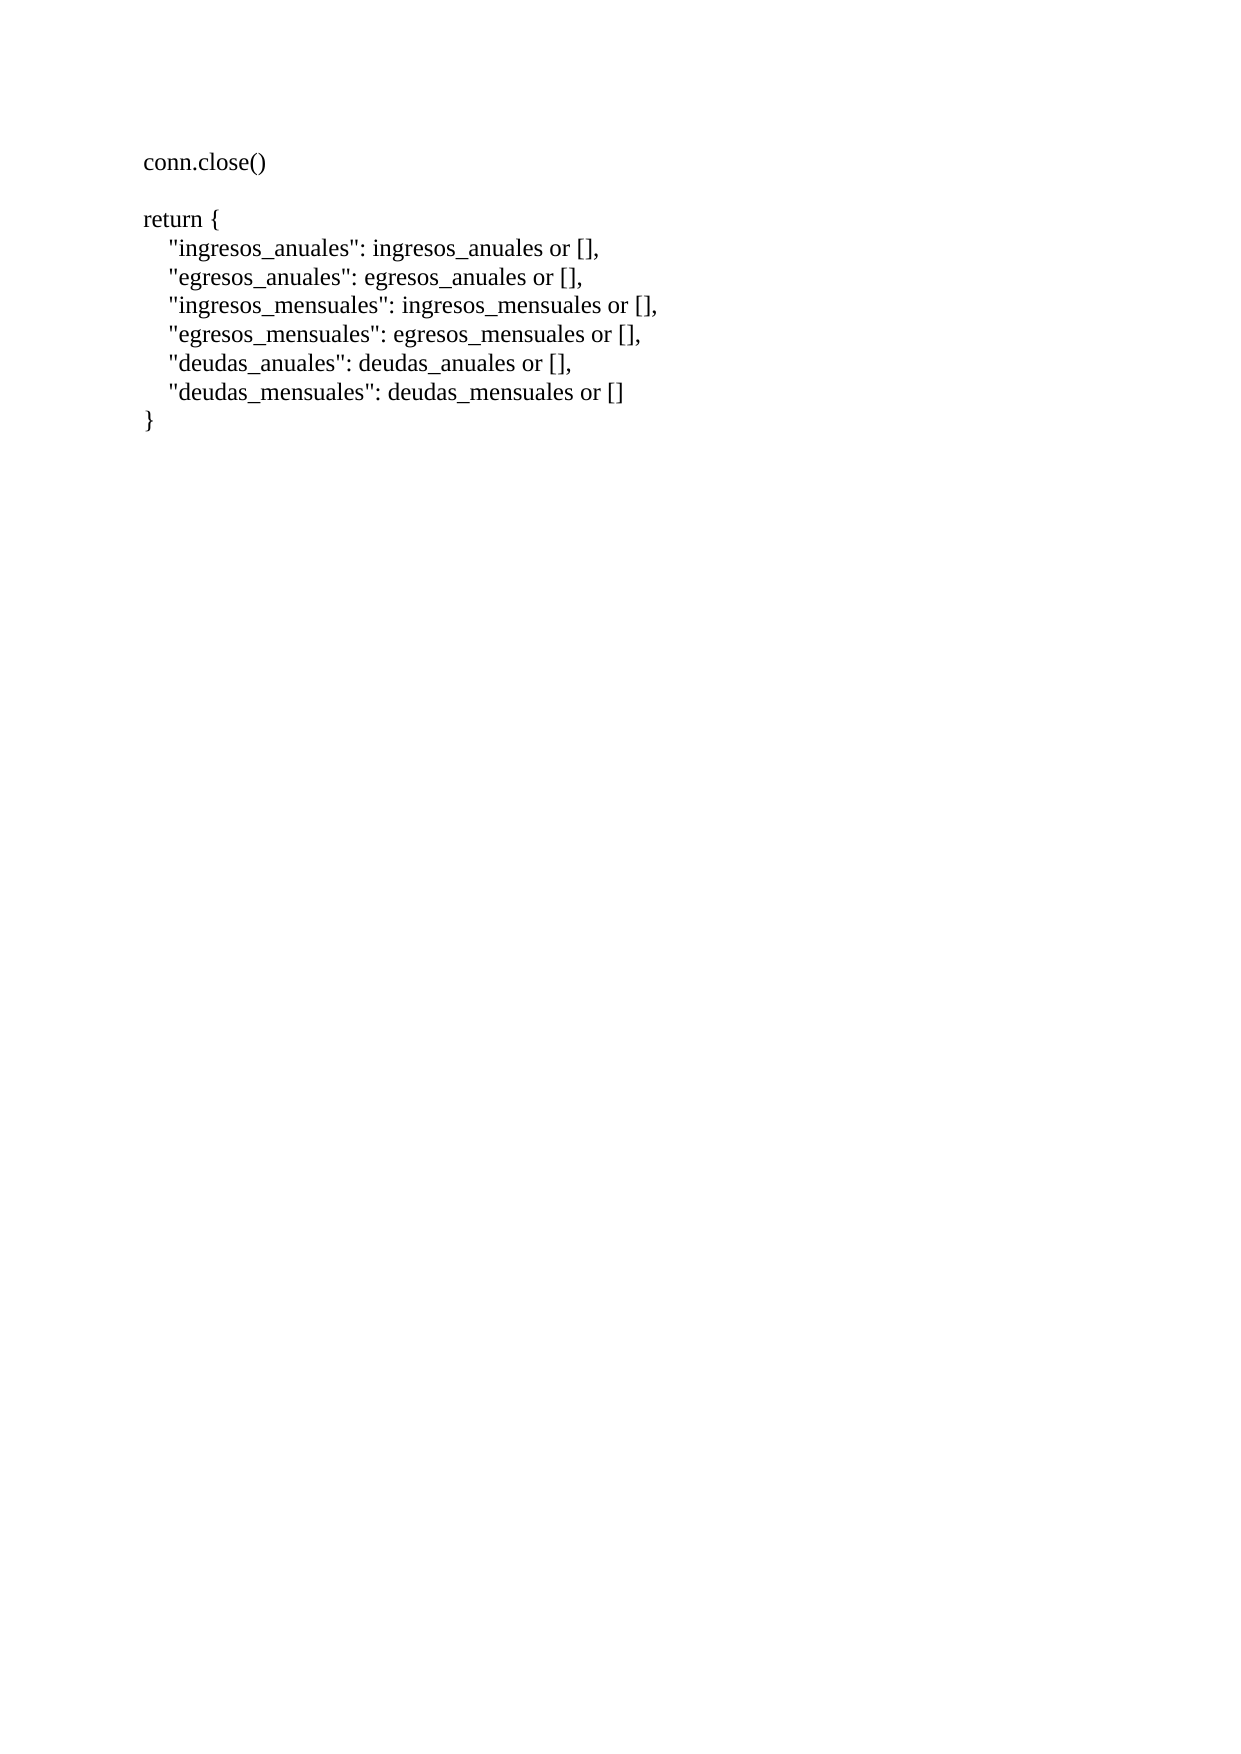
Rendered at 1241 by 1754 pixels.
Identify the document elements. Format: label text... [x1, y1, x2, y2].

text "egresos_anuales": egresos_anuales or [], [118, 262, 1122, 291]
text conn.close() [118, 147, 1122, 176]
text "ingresos_mensuales": ingresos_mensuales or [], [118, 291, 1122, 319]
text return { [118, 204, 1122, 233]
text "deudas_mensuales": deudas_mensuales or [] [118, 377, 1122, 406]
text "deudas_anuales": deudas_anuales or [], [118, 348, 1122, 377]
text "egresos_mensuales": egresos_mensuales or [], [118, 319, 1122, 348]
text } [118, 406, 1122, 434]
text "ingresos_anuales": ingresos_anuales or [], [118, 233, 1122, 262]
